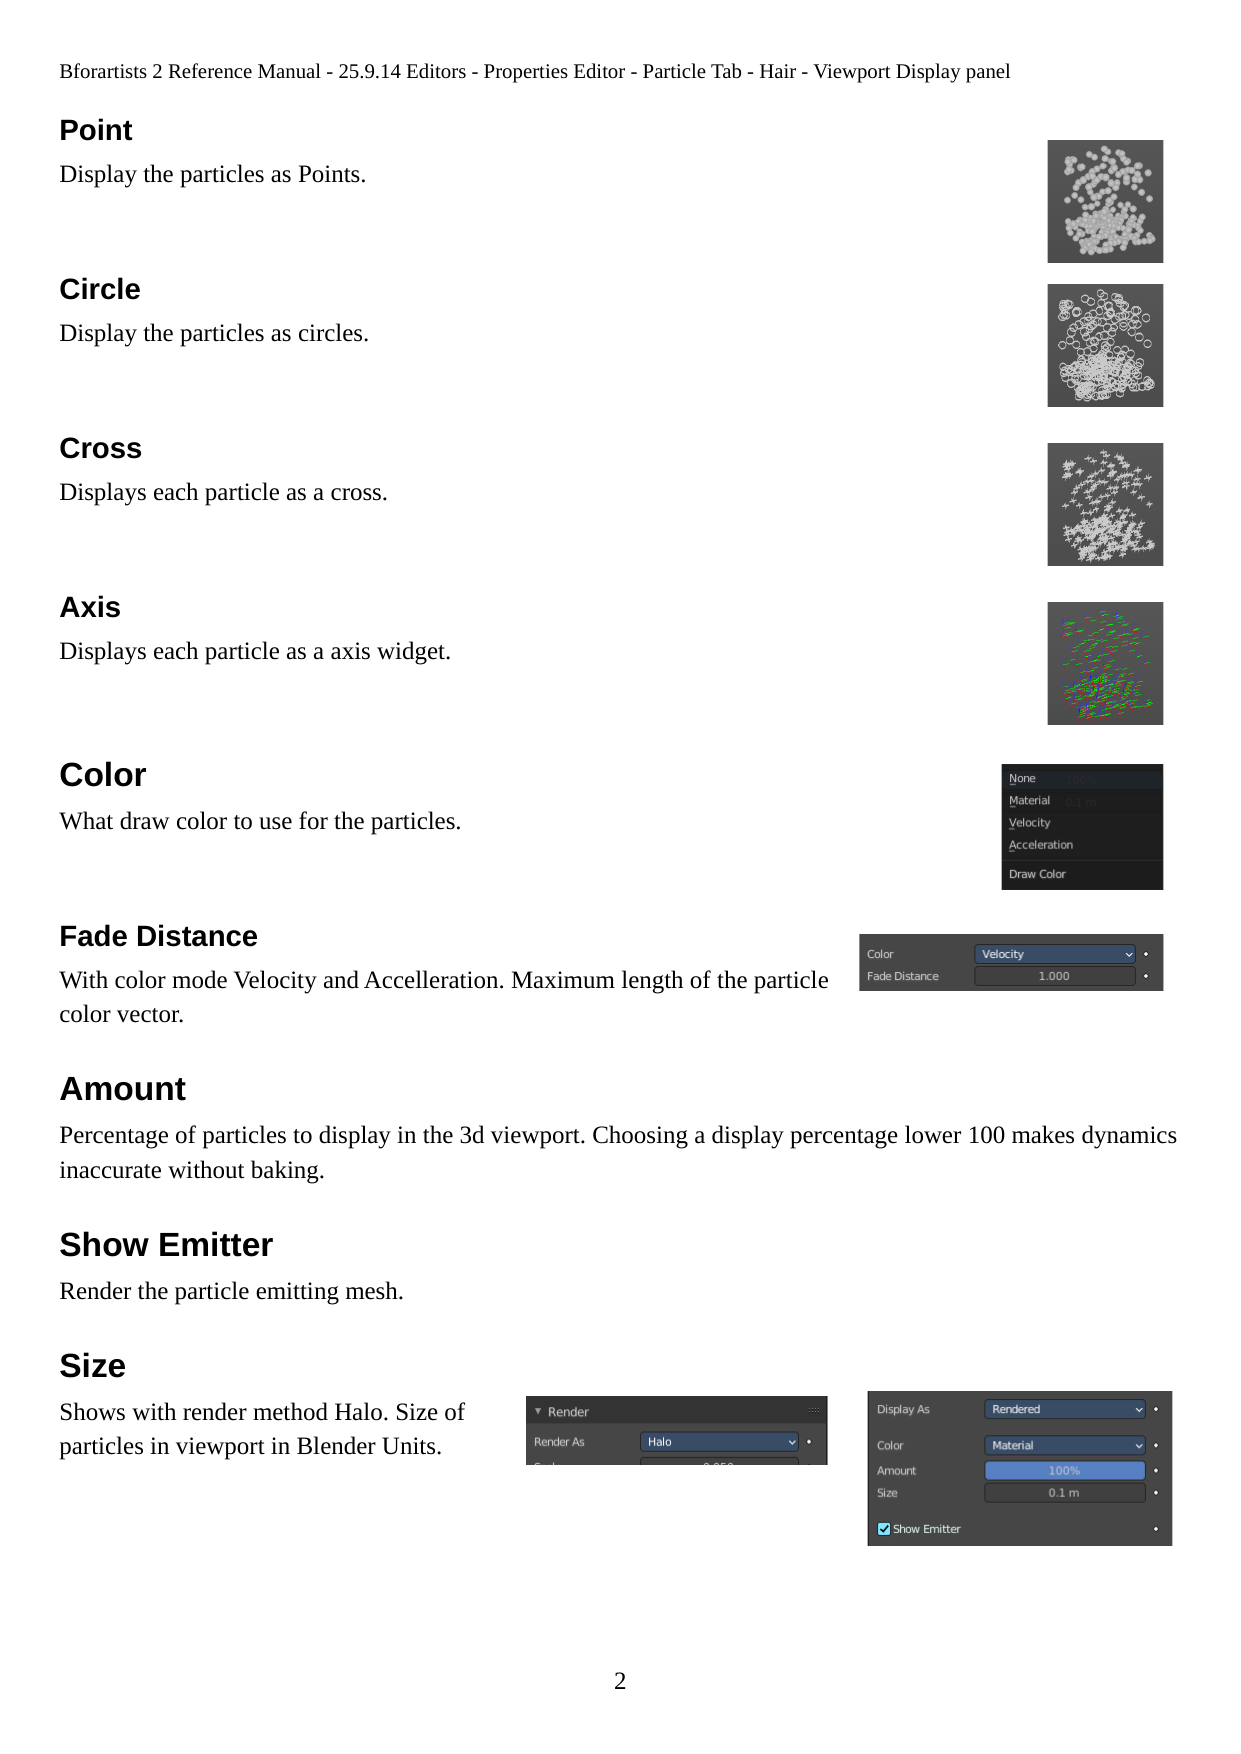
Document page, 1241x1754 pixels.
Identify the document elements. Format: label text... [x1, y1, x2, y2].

subtitle Amount [59, 1069, 1181, 1108]
text Display the particles as Points. [59, 159, 1047, 188]
text Shows with render method Halo. Size of particles in viewport in Blender Units. [59, 1397, 526, 1460]
subtitle Show Emitter [59, 1225, 1181, 1263]
picture [867, 1391, 1173, 1546]
subtitle Color [59, 755, 1181, 793]
picture [1047, 602, 1164, 725]
subtitle Size [59, 1346, 1181, 1384]
subtitle Fade Distance [59, 918, 1181, 952]
subtitle Point [59, 113, 1181, 146]
text Render the particle emitting mesh. [59, 1276, 1181, 1304]
subtitle Cross [59, 431, 1181, 464]
text What draw color to use for the particles. [59, 806, 1001, 834]
text With color mode Velocity and Accelleration. Maximum length of the particle color vector. [59, 965, 1181, 1028]
picture [526, 1396, 828, 1465]
text Displays each particle as a axis widget. [59, 636, 1047, 664]
text [828, 1397, 867, 1460]
text Display the particles as circles. [59, 318, 1047, 347]
picture [1047, 443, 1164, 566]
picture [1001, 764, 1164, 890]
subtitle Axis [59, 589, 1181, 623]
picture [1047, 140, 1164, 263]
text Percentage of particles to display in the 3d viewport. Choosing a display percentage lower 100 makes dynamics inaccurate without baking. [59, 1120, 1181, 1183]
subtitle Circle [59, 272, 1181, 305]
picture [1047, 284, 1164, 407]
picture [859, 934, 1164, 991]
text Displays each particle as a cross. [59, 477, 1047, 506]
